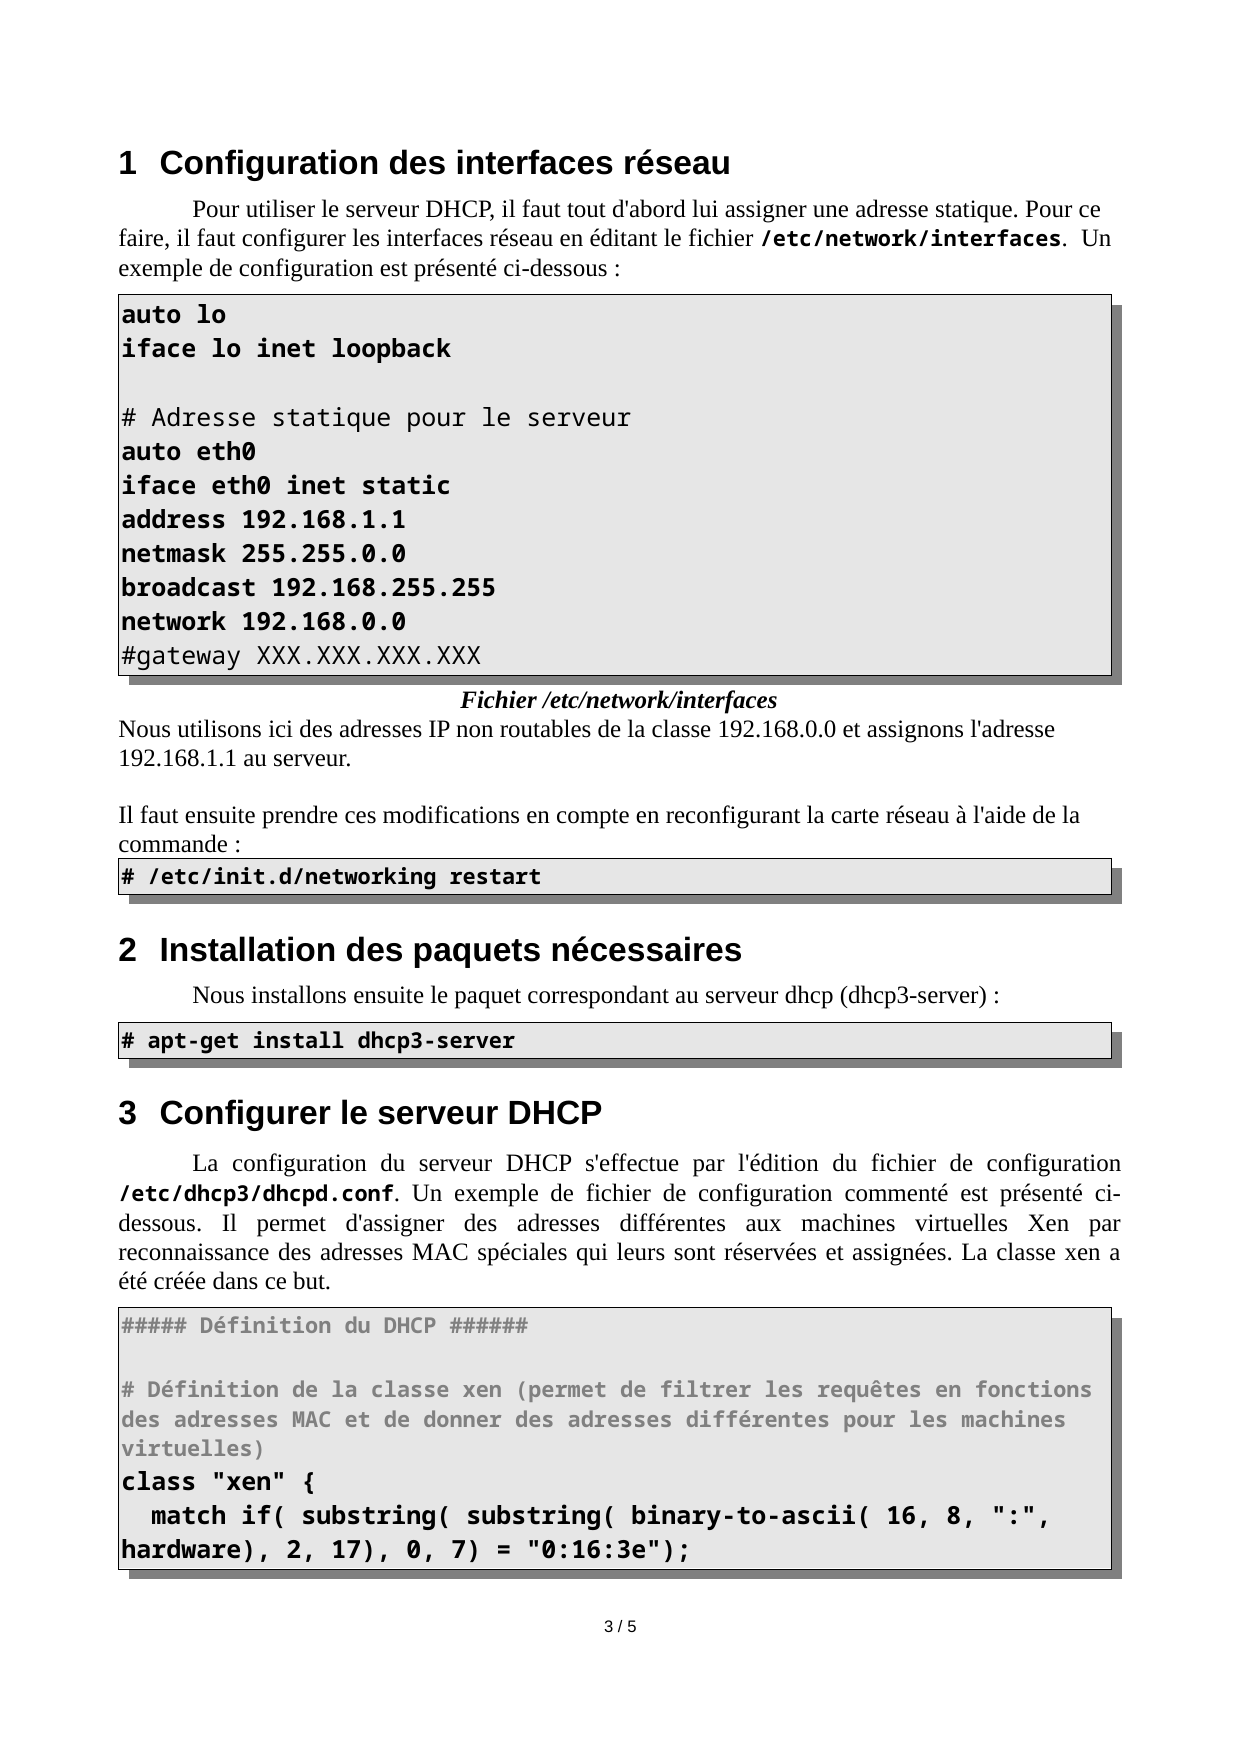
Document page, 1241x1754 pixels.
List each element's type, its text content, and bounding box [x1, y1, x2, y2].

subtitle Configurer le serveur DHCP [118, 1093, 1122, 1132]
text #gateway XXX.XXX.XXX.XXX [119, 635, 1111, 675]
text Pour utiliser le serveur DHCP, il faut tout d'abord lui assigner une adresse statique. Pour ce faire, il faut configurer les interfaces réseau en éditant le fichier /etc/network/interfaces. Un exemple de configuration est présenté ci-dessous : [118, 194, 1122, 282]
subtitle Installation des paquets nécessaires [118, 929, 1122, 968]
text class "xen" { [119, 1460, 1111, 1494]
text broadcast 192.168.255.255 [119, 567, 1111, 601]
text # Adresse statique pour le serveur [119, 396, 1111, 430]
text iface lo inet loopback [119, 328, 1111, 362]
text Fichier /etc/network/interfaces [118, 685, 1122, 714]
text # /etc/init.d/networking restart [119, 859, 1111, 894]
text # apt-get install dhcp3-server [119, 1023, 1111, 1058]
text Nous installons ensuite le paquet correspondant au serveur dhcp (dhcp3-server) : [118, 981, 1122, 1009]
text address 192.168.1.1 [119, 498, 1111, 532]
text La configuration du serveur DHCP s'effectue par l'édition du fichier de configuration /etc/dhcp3/dhcpd.conf. Un exemple de fichier de configuration commenté est présenté ci-dessous. Il permet d'assigner des adresses différentes aux machines virtuelles Xen par reconnaissance des adresses MAC spéciales qui leurs sont réservées et assignées. La classe xen a été créée dans ce but. [118, 1144, 1122, 1294]
text match if( substring( substring( binary-to-ascii( 16, 8, ":", hardware), 2, 17), 0, 7) = "0:16:3e"); [119, 1494, 1111, 1568]
text iface eth0 inet static [119, 464, 1111, 498]
text netmask 255.255.0.0 [119, 532, 1111, 567]
text # Définition de la classe xen (permet de filtrer les requêtes en fonctions des adresses MAC et de donner des adresses différentes pour les machines virtuelles) [119, 1371, 1111, 1460]
text Nous utilisons ici des adresses IP non routables de la classe 192.168.0.0 et assignons l'adresse 192.168.1.1 au serveur. [118, 714, 1122, 772]
text Il faut ensuite prendre ces modifications en compte en reconfigurant la carte réseau à l'aide de la commande : [118, 800, 1122, 858]
text auto eth0 [119, 430, 1111, 464]
text network 192.168.0.0 [119, 601, 1111, 635]
subtitle Configuration des interfaces réseau [118, 143, 1122, 182]
text auto lo [119, 295, 1111, 328]
text ##### Définition du DHCP ###### [119, 1308, 1111, 1337]
